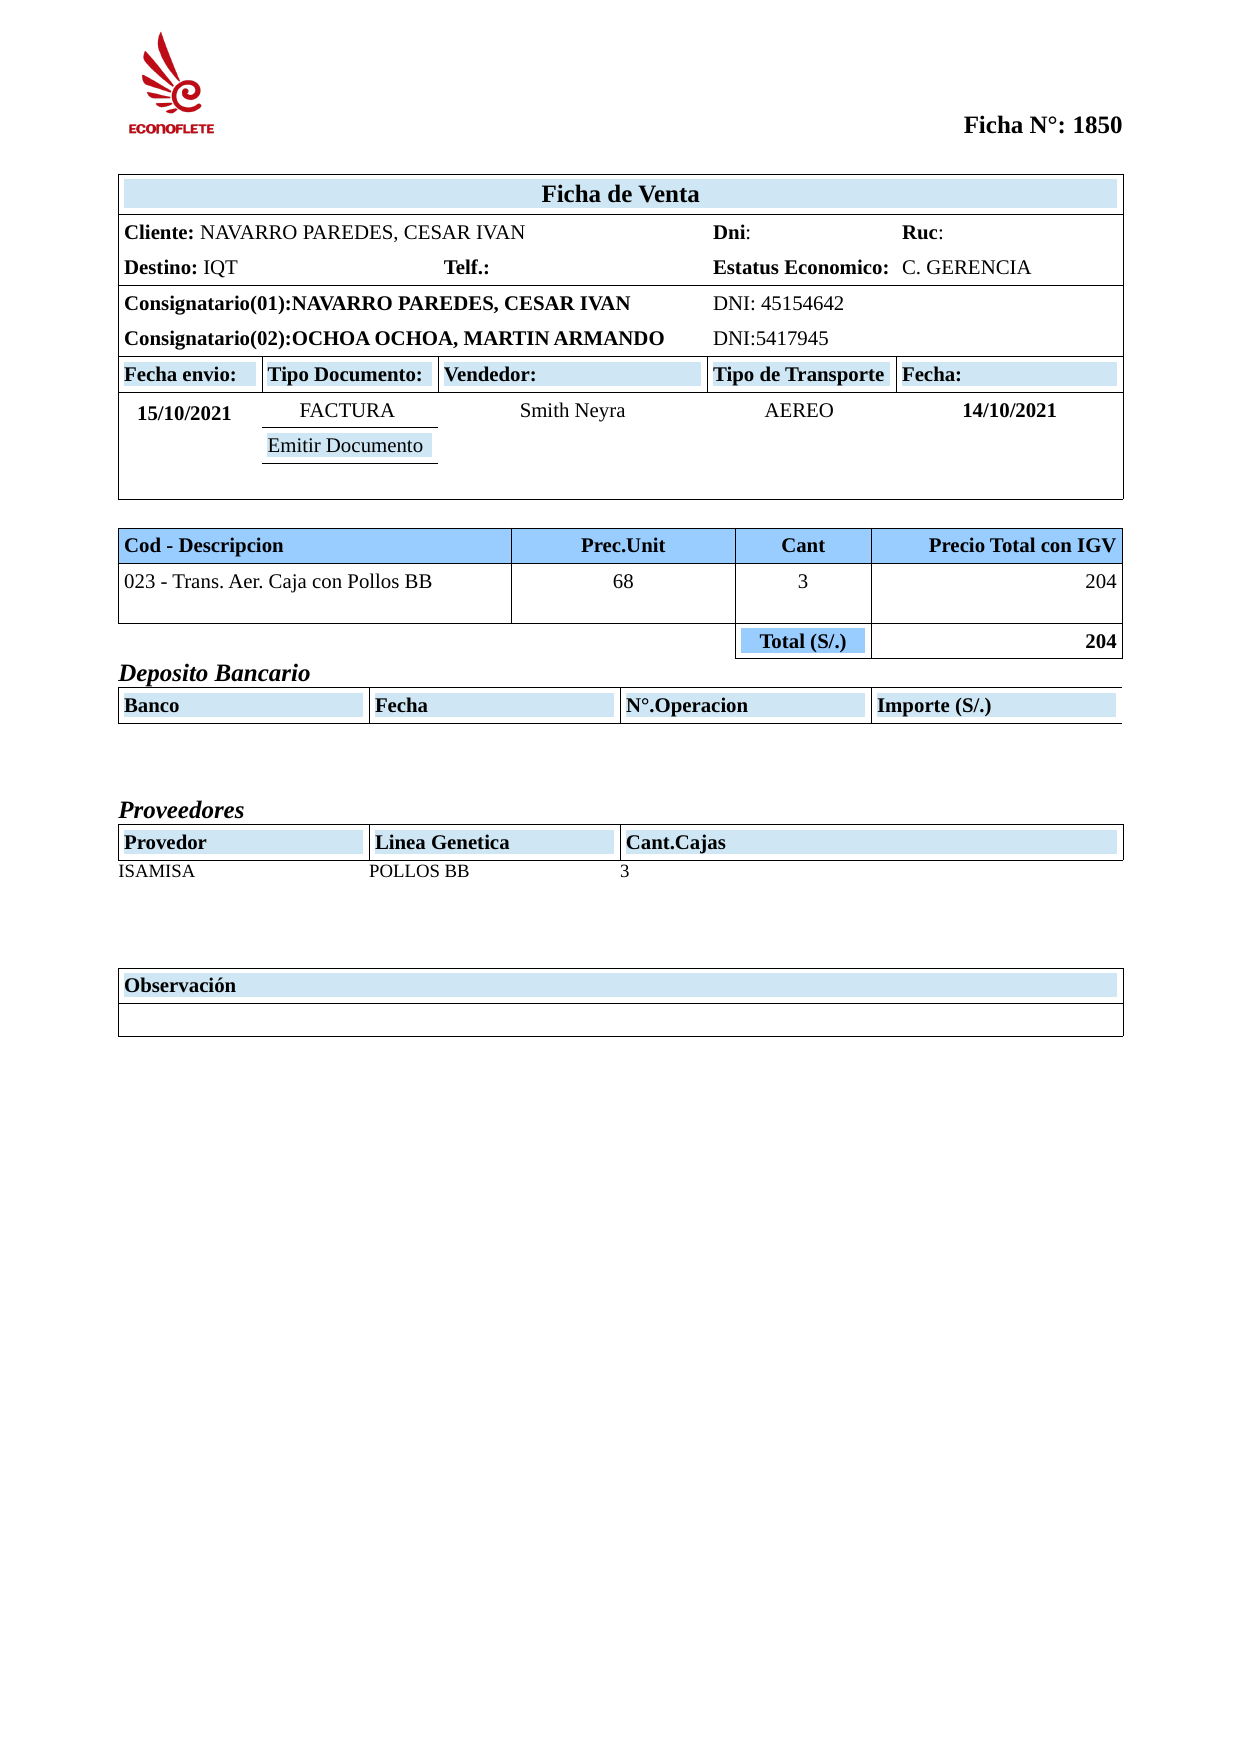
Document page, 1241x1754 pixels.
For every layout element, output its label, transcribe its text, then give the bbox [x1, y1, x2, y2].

table_cell [369, 747, 620, 771]
table_cell Consignatario(02):OCHOA OCHOA, MARTIN ARMANDO [119, 321, 707, 356]
table_cell FACTURA [262, 393, 438, 427]
table_cell [118, 903, 369, 924]
table_cell [620, 881, 1123, 903]
table_cell 023 - Trans. Aer. Caja con Pollos BB [119, 564, 511, 623]
table_cell [620, 924, 1123, 946]
table_cell DNI: 45154642 [707, 286, 1123, 321]
table_cell [262, 464, 438, 498]
table_cell 204 [872, 564, 1122, 623]
table_cell 15/10/2021 [119, 393, 262, 498]
table_header Precio Total con IGV [872, 529, 1122, 563]
table_cell Smith Neyra [438, 393, 707, 498]
table_header Ficha de Venta [119, 175, 1123, 214]
table_cell Estatus Economico: [707, 249, 896, 285]
picture [118, 31, 225, 134]
table_cell [118, 881, 369, 903]
table_cell [118, 924, 369, 946]
table_cell [119, 1004, 1123, 1036]
table_header N°.Operacion [621, 688, 871, 723]
table_cell Ruc: [896, 215, 1123, 249]
table_cell [118, 771, 369, 795]
table_cell [369, 903, 620, 924]
text Deposito Bancario [118, 658, 1122, 687]
table_cell 3 [736, 564, 871, 623]
table_cell [369, 771, 620, 795]
table_cell [369, 724, 620, 747]
table_cell Emitir Documento [262, 428, 438, 463]
table_cell [871, 747, 1122, 771]
table_cell POLLOS BB [369, 861, 620, 881]
table_header Cant [736, 529, 871, 563]
table_cell [118, 747, 369, 771]
table_cell [118, 624, 511, 658]
table_cell [620, 903, 1123, 924]
table_cell [871, 771, 1122, 795]
table_cell DNI:5417945 [707, 321, 1123, 356]
table_cell [620, 771, 871, 795]
table_cell Consignatario(01):NAVARRO PAREDES, CESAR IVAN [119, 286, 707, 321]
table_cell [369, 924, 620, 946]
table_cell Destino: IQT [119, 249, 438, 285]
table_header Banco [119, 688, 369, 723]
table_header Prec.Unit [512, 529, 735, 563]
text Proveedores [118, 795, 1122, 824]
table_header Observación [119, 969, 1123, 1003]
table_cell [620, 724, 871, 747]
table_cell Dni: [707, 215, 896, 249]
table_cell AEREO [707, 393, 896, 498]
table_cell [511, 624, 735, 658]
table_cell [369, 946, 620, 967]
table_header Cod - Descripcion [119, 529, 511, 563]
table_cell [369, 881, 620, 903]
table_header Linea Genetica [370, 825, 620, 859]
table_cell [118, 946, 369, 967]
table_cell [871, 724, 1122, 747]
table_cell 14/10/2021 [896, 393, 1123, 498]
table_cell [620, 747, 871, 771]
table_cell [118, 724, 369, 747]
table_cell Tipo de Transporte [708, 357, 896, 392]
table_header Cant.Cajas [621, 825, 1123, 859]
table_cell Total (S/.) [736, 624, 871, 658]
table_cell 3 [620, 861, 1123, 881]
table_header Provedor [119, 825, 369, 859]
table_cell Telf.: [438, 249, 707, 285]
table_cell 204 [872, 624, 1122, 658]
table_header Importe (S/.) [872, 688, 1122, 723]
table_cell C. GERENCIA [896, 249, 1123, 285]
table_cell ISAMISA [118, 861, 369, 881]
table_cell Vendedor: [439, 357, 707, 392]
table_cell Tipo Documento: [263, 357, 438, 392]
table_cell Fecha envio: [119, 357, 262, 392]
table_cell Cliente: NAVARRO PAREDES, CESAR IVAN [119, 215, 707, 249]
table_cell [620, 946, 1123, 967]
table_header Fecha [370, 688, 620, 723]
table_cell 68 [512, 564, 735, 623]
table_cell Fecha: [897, 357, 1123, 392]
